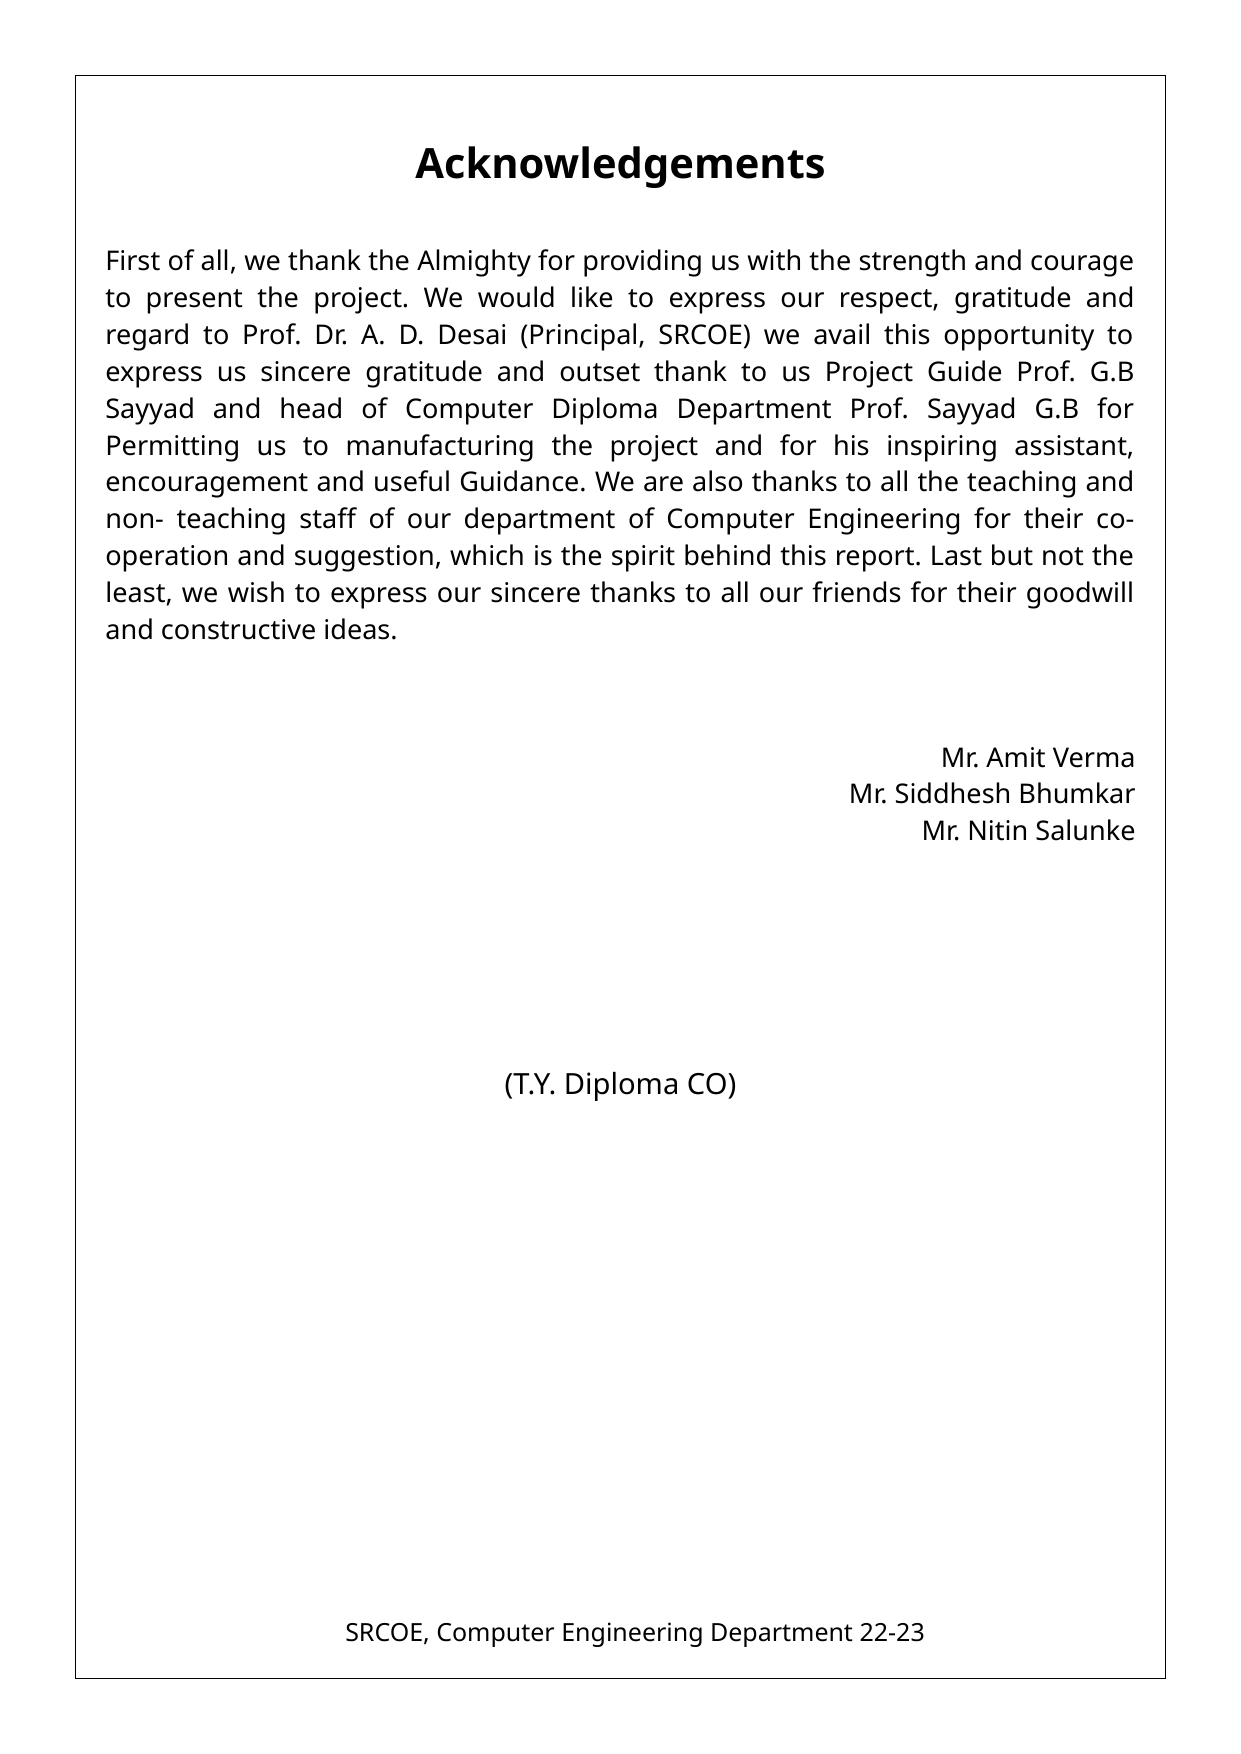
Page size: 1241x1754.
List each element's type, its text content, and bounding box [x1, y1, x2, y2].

text Acknowledgements [105, 134, 1135, 191]
text (T.Y. Diploma CO) [105, 1063, 1135, 1103]
text Mr. Amit Verma [105, 738, 1135, 775]
text First of all, we thank the Almighty for providing us with the strength and courage to present the project. We would like to express our respect, gratitude and regard to Prof. Dr. A. D. Desai (Principal, SRCOE) we avail this opportunity to express us sincere gratitude and outset thank to us Project Guide Prof. G.B Sayyad and head of Computer Diploma Department Prof. Sayyad G.B for Permitting us to manufacturing the project and for his inspiring assistant, encouragement and useful Guidance. We are also thanks to all the teaching and non- teaching staff of our department of Computer Engineering for their co-operation and suggestion, which is the spirit behind this report. Last but not the least, we wish to express our sincere thanks to all our friends for their goodwill and constructive ideas. [105, 242, 1135, 647]
text Mr. Siddhesh Bhumkar [105, 775, 1135, 812]
text Mr. Nitin Salunke [105, 812, 1135, 849]
